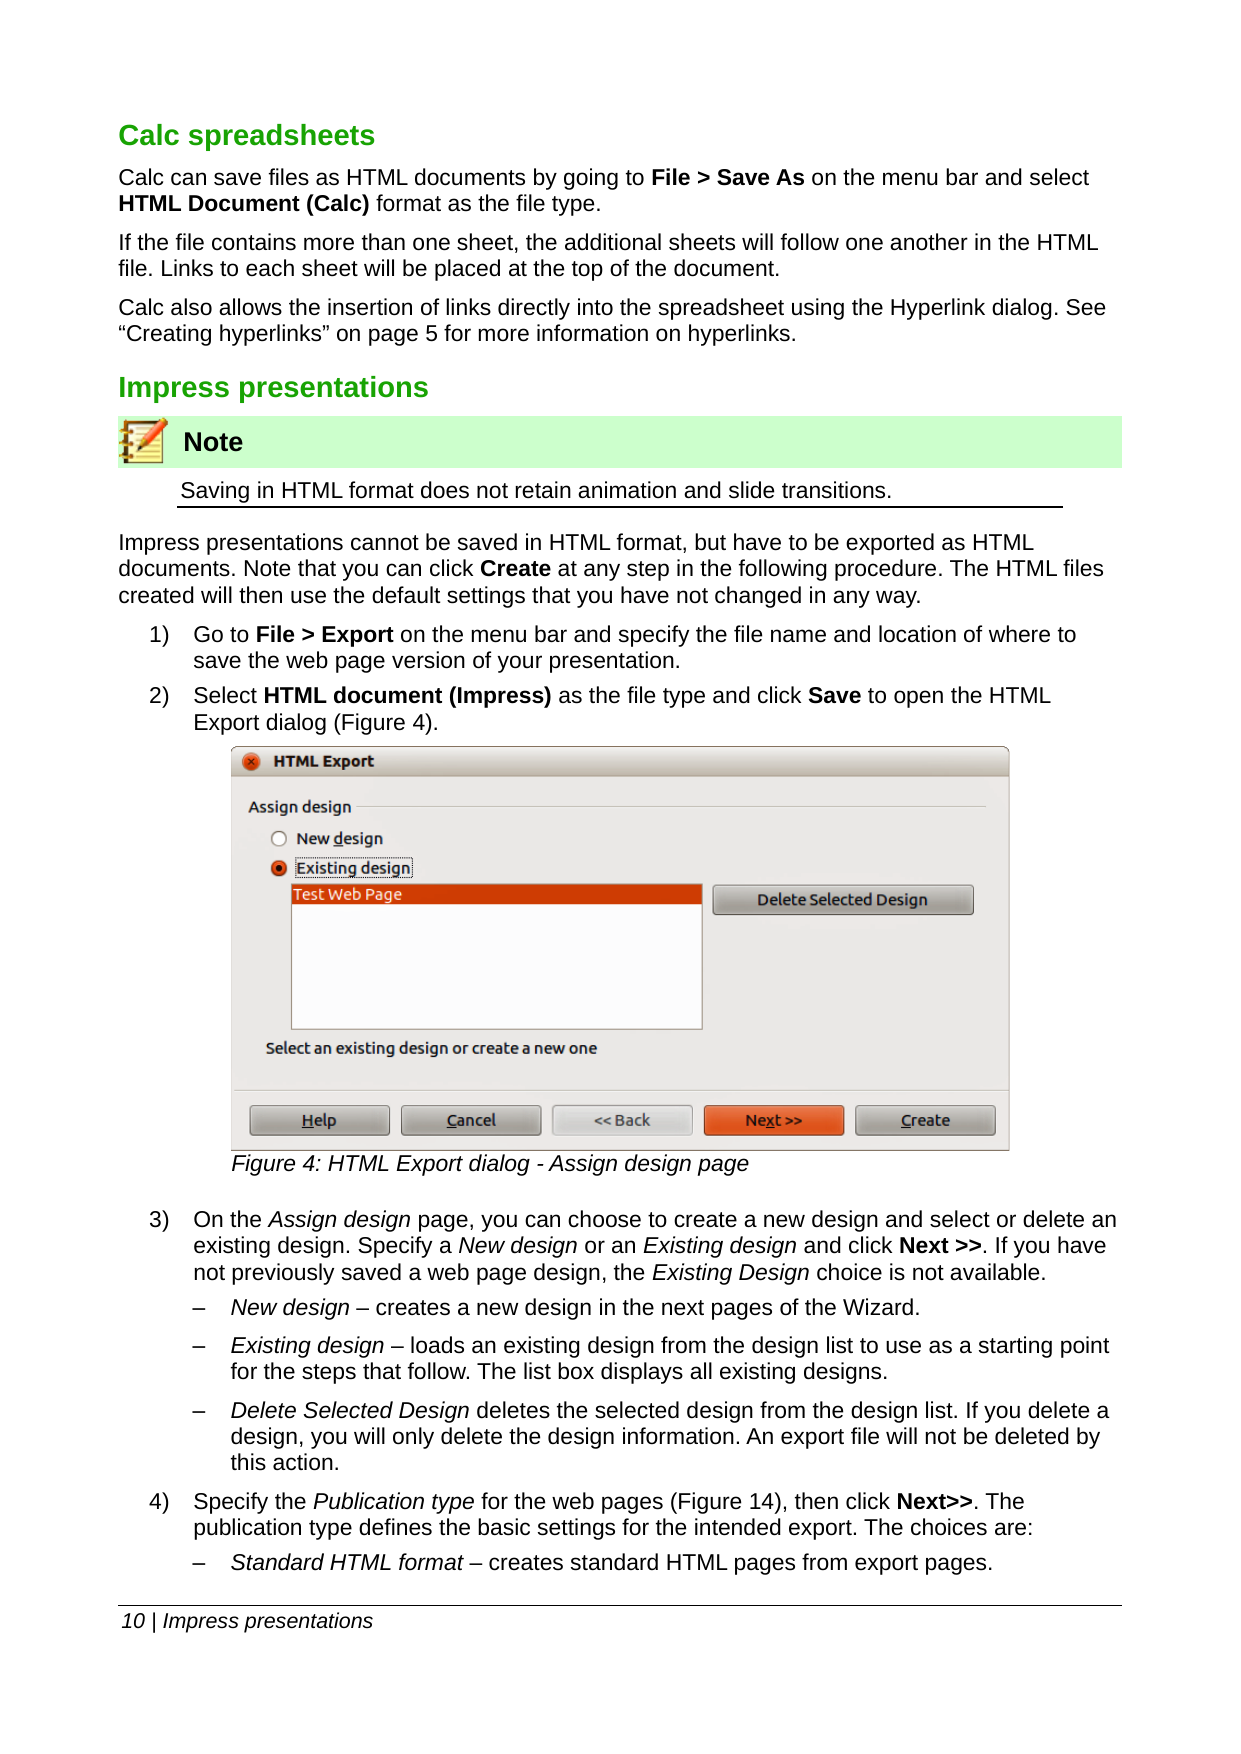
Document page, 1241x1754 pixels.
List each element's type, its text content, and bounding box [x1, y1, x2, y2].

subtitle Impress presentations [118, 370, 1122, 404]
list Specify the Publication type for the web pages (Figure 14), then click Next>>. The publication type defines the basic settings for the intended export. The choices are: [169, 1488, 1122, 1540]
text Figure 4: HTML Export dialog - Assign design page [231, 1151, 1009, 1177]
subtitle Note [118, 416, 1122, 468]
text Saving in HTML format does not retain animation and slide transitions. [177, 473, 1063, 506]
list Delete Selected Design deletes the selected design from the design list. If you delete a design, you will only delete the design information. An export file will not be deleted by this action. [192, 1397, 1122, 1476]
text Calc also allows the insertion of links directly into the spreadsheet using the Hyperlink dialog. See “Creating hyperlinks” on page 5 for more information on hyperlinks. [118, 294, 1122, 347]
list Go to File > Export on the menu bar and specify the file name and location of where to save the web page version of your presentation. [169, 621, 1122, 673]
text Impress presentations cannot be saved in HTML format, but have to be exported as HTML documents. Note that you can click Create at any step in the following procedure. The HTML files created will then use the default settings that you have not changed in any way. [118, 529, 1122, 608]
list On the Assign design page, you can choose to create a new design and select or delete an existing design. Specify a New design or an Existing design and click Next >>. If you have not previously saved a web page design, the Existing Design choice is not available. [169, 1206, 1122, 1285]
subtitle Calc spreadsheets [118, 118, 1122, 152]
picture [231, 746, 1010, 1151]
text Calc can save files as HTML documents by going to File > Save As on the menu bar and select HTML Document (Calc) format as the file type. [118, 163, 1122, 216]
list New design – creates a new design in the next pages of the Wizard. [192, 1294, 1122, 1320]
text If the file contains more than one sheet, the additional sheets will follow one another in the HTML file. Links to each sheet will be placed at the top of the document. [118, 229, 1122, 281]
picture [119, 416, 170, 467]
list Select HTML document (Impress) as the file type and click Save to open the HTML Export dialog (Figure 4). [169, 682, 1122, 735]
list Existing design – loads an existing design from the design list to use as a starting point for the steps that follow. The list box displays all existing designs. [192, 1332, 1122, 1385]
list Standard HTML format – creates standard HTML pages from export pages. [192, 1549, 1122, 1576]
